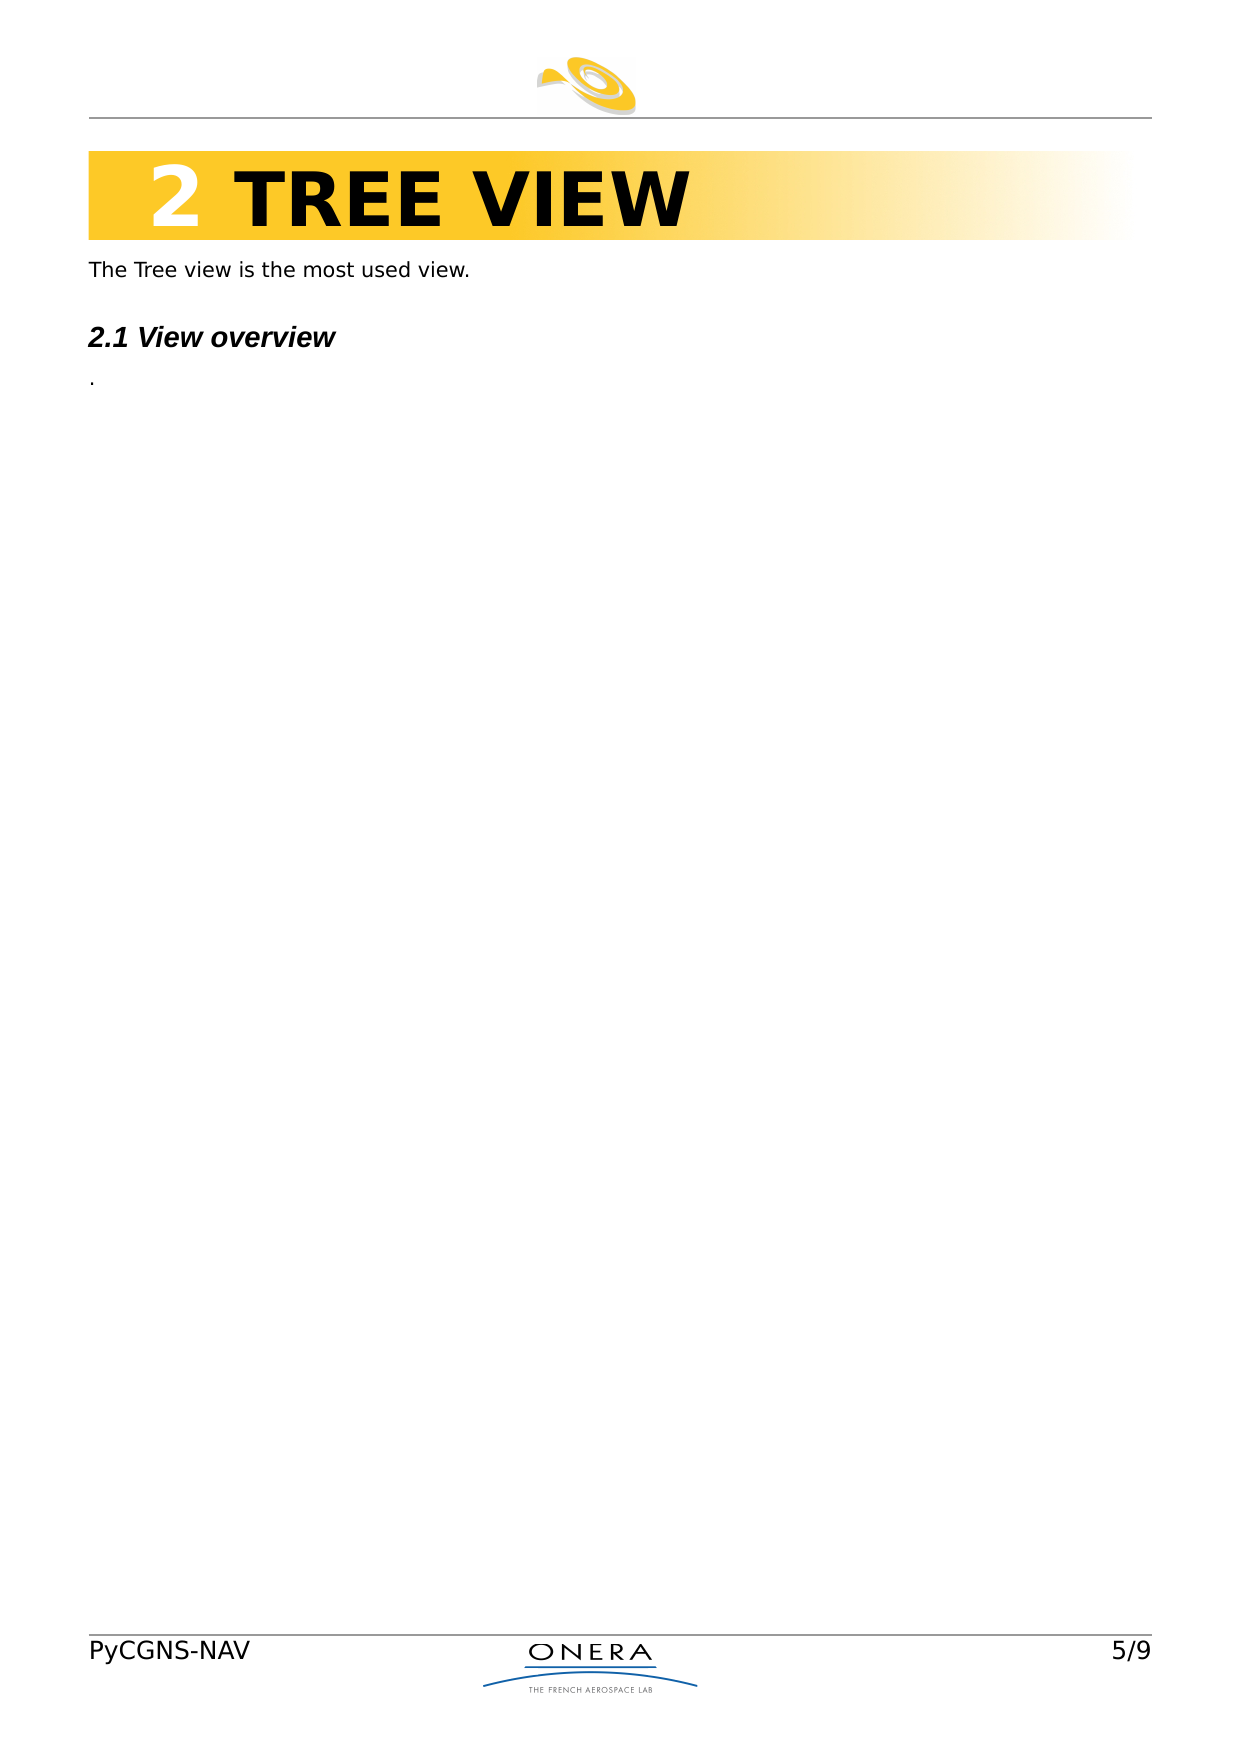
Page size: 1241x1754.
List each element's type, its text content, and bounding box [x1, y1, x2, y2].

picture [483, 1644, 698, 1693]
picture [88, 151, 1151, 240]
text The Tree view is the most used view. [88, 258, 1152, 283]
subtitle Tree view [88, 149, 1152, 246]
subtitle View overview [58, 320, 1152, 354]
text . [88, 366, 1152, 390]
picture [537, 57, 636, 115]
